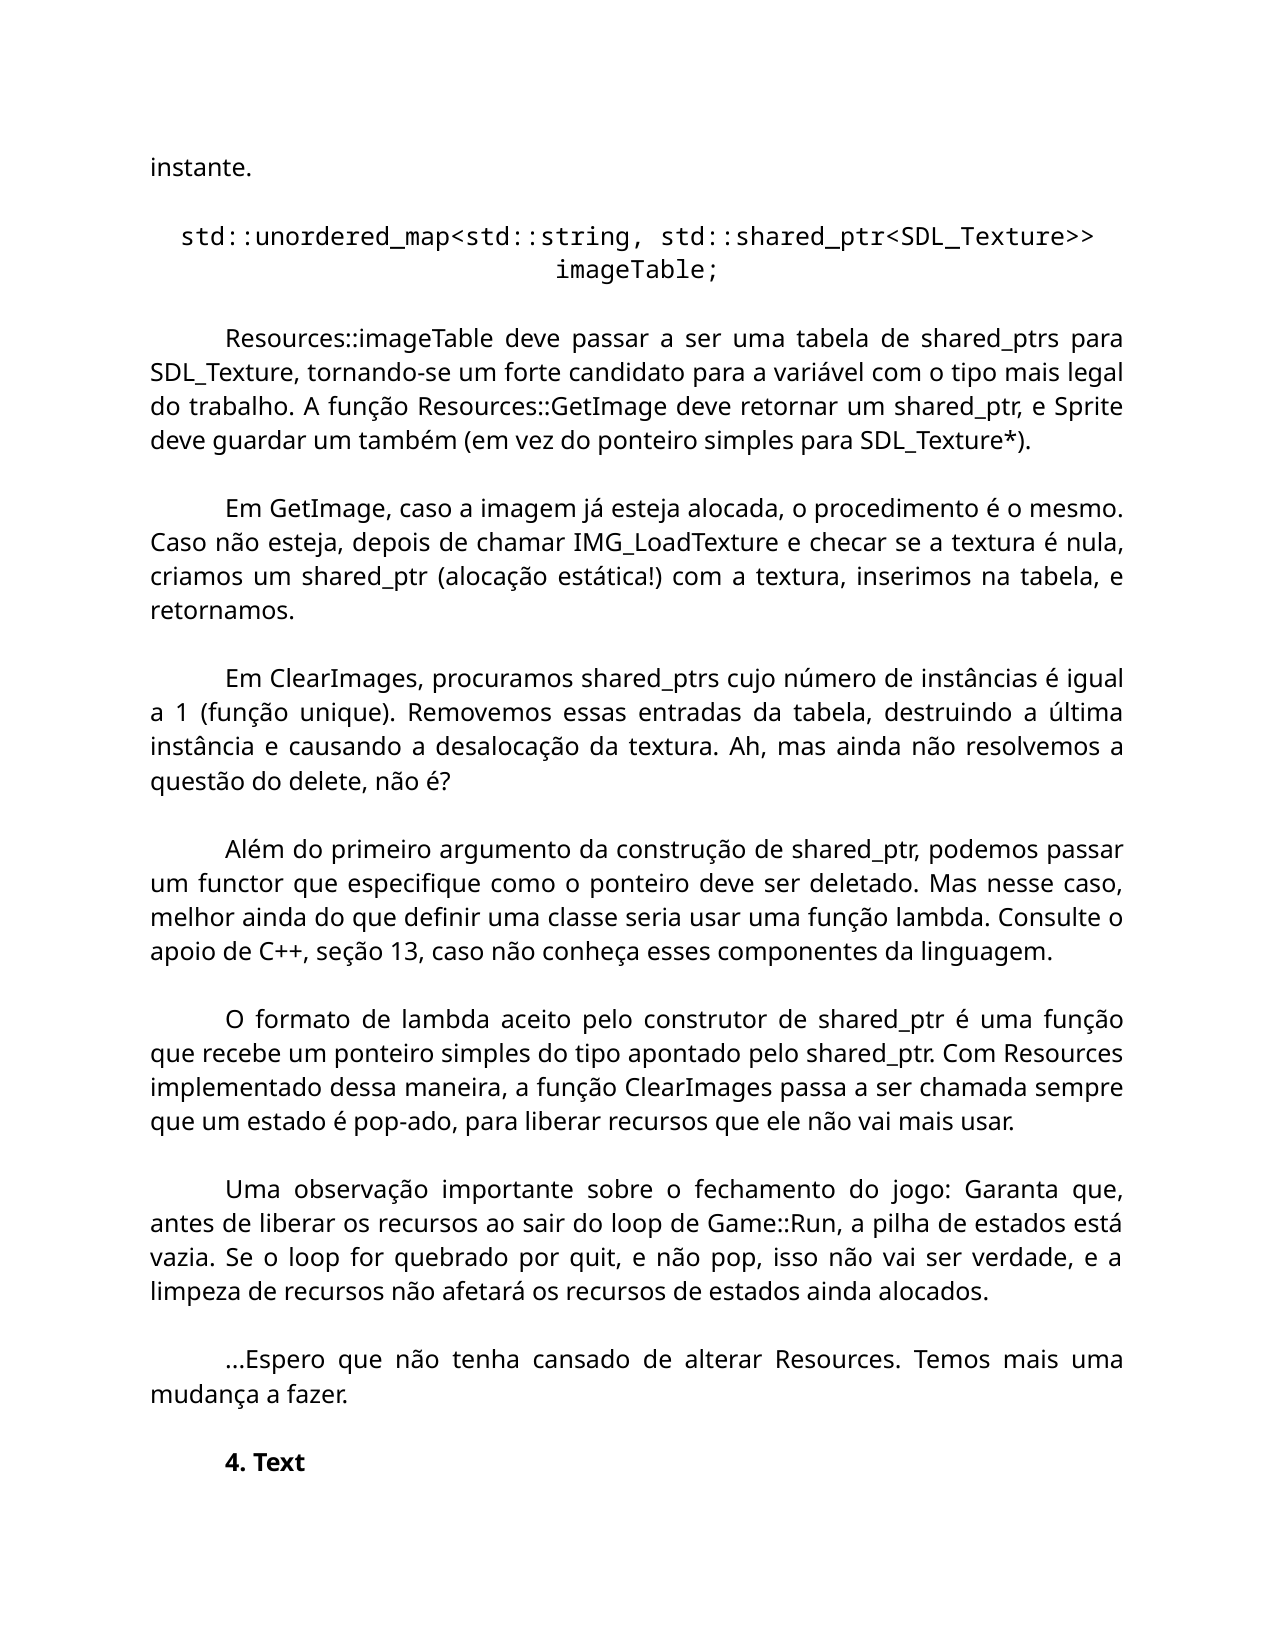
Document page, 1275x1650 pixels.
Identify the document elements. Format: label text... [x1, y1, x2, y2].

text instante. [150, 150, 1125, 184]
text Em GetImage, caso a imagem já esteja alocada, o procedimento é o mesmo. Caso não esteja, depois de chamar IMG_LoadTexture e checar se a textura é nula, criamos um shared_ptr (alocação estática!) com a textura, inserimos na tabela, e retornamos. [150, 491, 1125, 627]
text 4. Text [150, 1444, 1125, 1478]
text ...Espero que não tenha cansado de alterar Resources. Temos mais uma mudança a fazer. [150, 1342, 1125, 1410]
text std::unordered_map<std::string, std::shared_ptr<SDL_Texture>> imageTable; [150, 218, 1125, 286]
text O formato de lambda aceito pelo construtor de shared_ptr é uma função que recebe um ponteiro simples do tipo apontado pelo shared_ptr. Com Resources implementado dessa maneira, a função ClearImages passa a ser chamada sempre que um estado é pop-ado, para liberar recursos que ele não vai mais usar. [150, 1002, 1125, 1138]
text Resources::imageTable deve passar a ser uma tabela de shared_ptrs para SDL_Texture, tornando-se um forte candidato para a variável com o tipo mais legal do trabalho. A função Resources::GetImage deve retornar um shared_ptr, e Sprite deve guardar um também (em vez do ponteiro simples para SDL_Texture*). [150, 320, 1125, 457]
text Uma observação importante sobre o fechamento do jogo: Garanta que, antes de liberar os recursos ao sair do loop de Game::Run, a pilha de estados está vazia. Se o loop for quebrado por quit, e não pop, isso não vai ser verdade, e a limpeza de recursos não afetará os recursos de estados ainda alocados. [150, 1172, 1125, 1308]
text Além do primeiro argumento da construção de shared_ptr, podemos passar um functor que especifique como o ponteiro deve ser deletado. Mas nesse caso, melhor ainda do que definir uma classe seria usar uma função lambda. Consulte o apoio de C++, seção 13, caso não conheça esses componentes da linguagem. [150, 831, 1125, 967]
text Em ClearImages, procuramos shared_ptrs cujo número de instâncias é igual a 1 (função unique). Removemos essas entradas da tabela, destruindo a última instância e causando a desalocação da textura. Ah, mas ainda não resolvemos a questão do delete, não é? [150, 661, 1125, 797]
